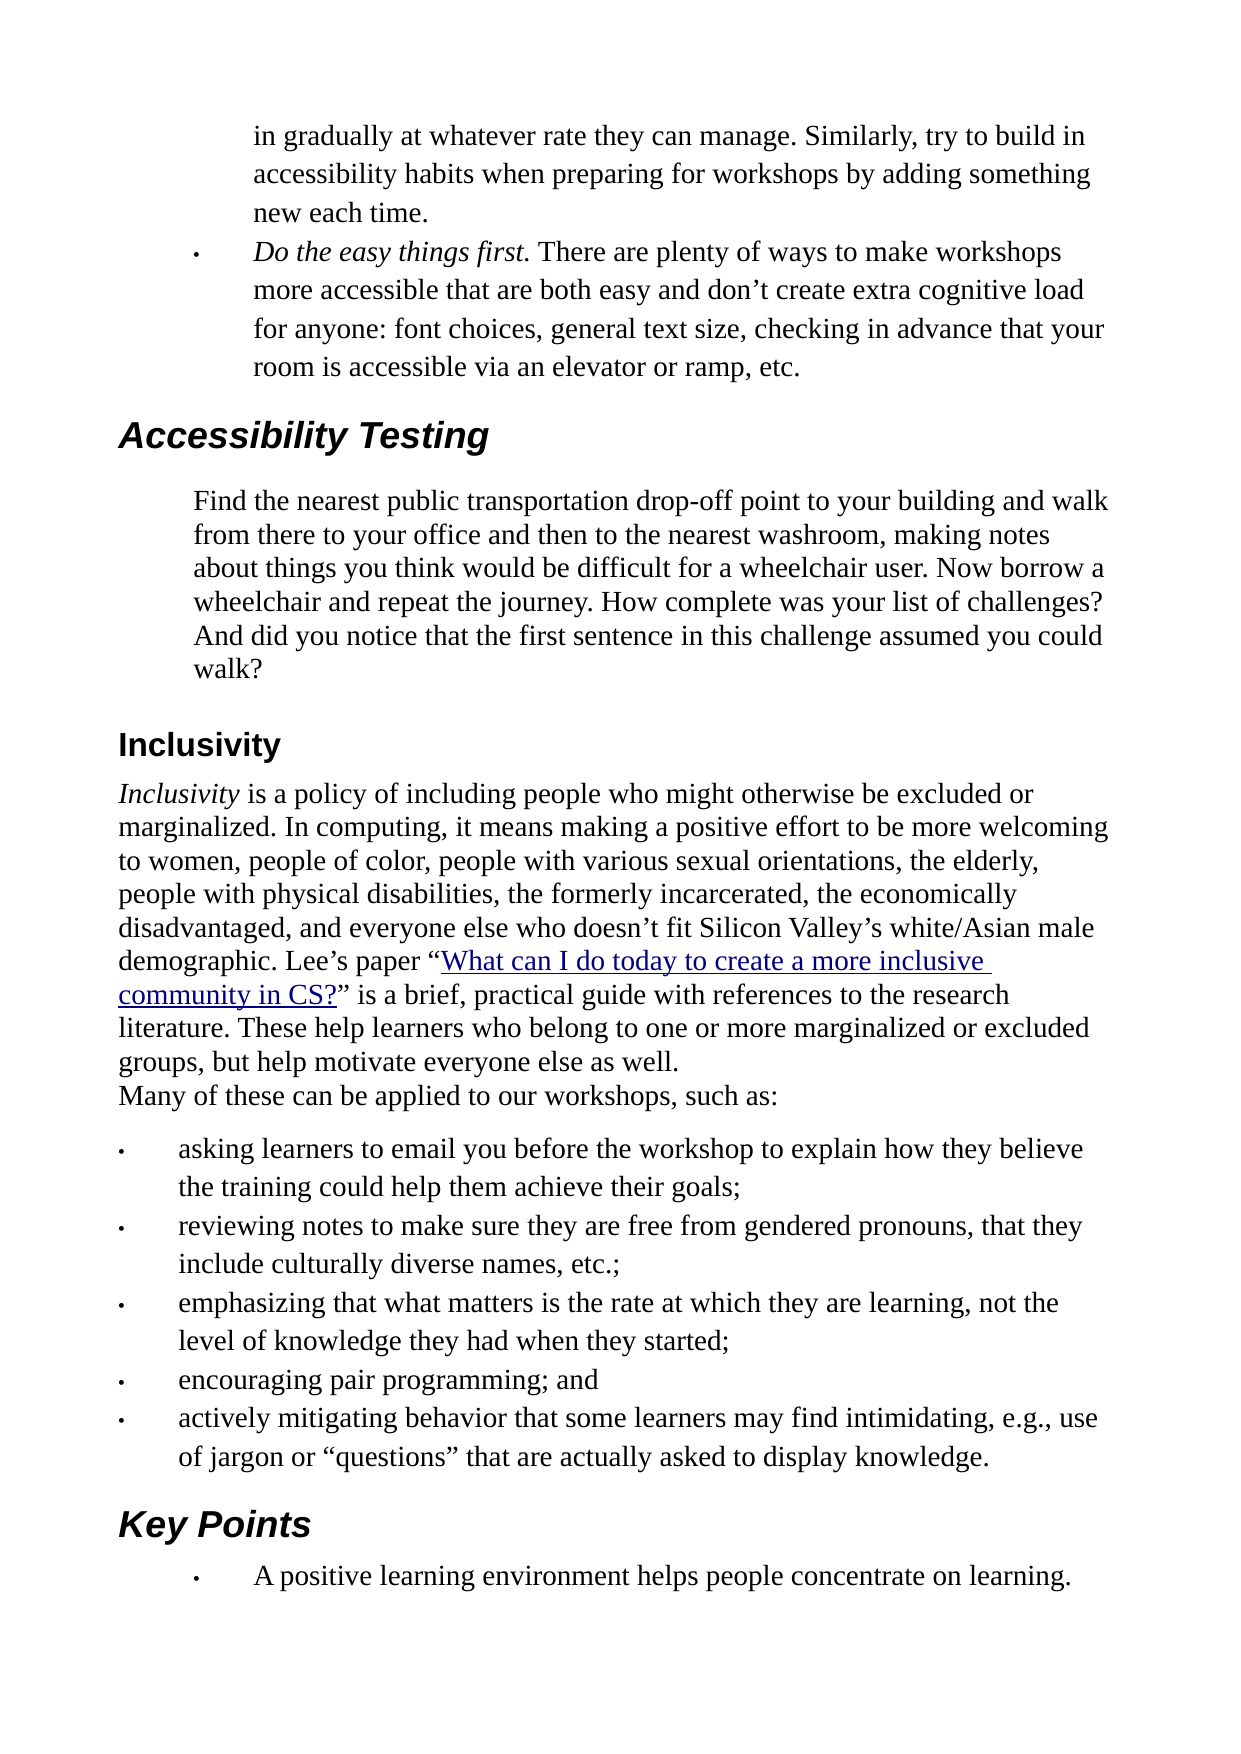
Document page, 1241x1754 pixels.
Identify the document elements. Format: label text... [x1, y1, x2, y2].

list reviewing notes to make sure they are free from gendered pronouns, that they include culturally diverse names, etc.; [118, 1208, 1122, 1280]
list encouraging pair programming; and [118, 1362, 1122, 1396]
subtitle Inclusivity [118, 725, 1122, 763]
text Many of these can be applied to our workshops, such as: [118, 1078, 1122, 1111]
text Find the nearest public transportation drop-off point to your building and walk from there to your office and then to the nearest washroom, making notes about things you think would be difficult for a wheelchair user. Now borrow a wheelchair and repeat the journey. How complete was your list of challenges? And did you notice that the first sentence in this challenge assumed you could walk? [193, 483, 1122, 685]
subtitle Key Points [118, 1503, 1122, 1546]
list asking learners to email you before the workshop to explain how they believe the training could help them achieve their goals; [118, 1131, 1122, 1203]
list Do the easy things first. There are plenty of ways to make workshops more accessible that are both easy and don’t create extra cognitive load for anyone: font choices, general text size, checking in advance that your room is accessible via an elevator or ramp, etc. [193, 234, 1122, 383]
text Inclusivity is a policy of including people who might otherwise be excluded or marginalized. In computing, it means making a positive effort to be more welcoming to women, people of color, people with various sexual orientations, the elderly, people with physical disabilities, the formerly incarcerated, the economically disadvantaged, and everyone else who doesn’t fit Silicon Valley’s white/Asian male demographic. Lee’s paper “What can I do today to create a more inclusive community in CS?” is a brief, practical guide with references to the research literature. These help learners who belong to one or more marginalized or excluded groups, but help motivate everyone else as well. [118, 776, 1122, 1078]
list in gradually at whatever rate they can manage. Similarly, try to build in accessibility habits when preparing for workshops by adding something new each time. [193, 118, 1122, 229]
list actively mitigating behavior that some learners may find intimidating, e.g., use of jargon or “questions” that are actually asked to display knowledge. [118, 1401, 1122, 1473]
list emphasizing that what matters is the rate at which they are learning, not the level of knowledge they had when they started; [118, 1285, 1122, 1357]
list A positive learning environment helps people concentrate on learning. [193, 1558, 1122, 1592]
subtitle Accessibility Testing [118, 413, 1122, 456]
